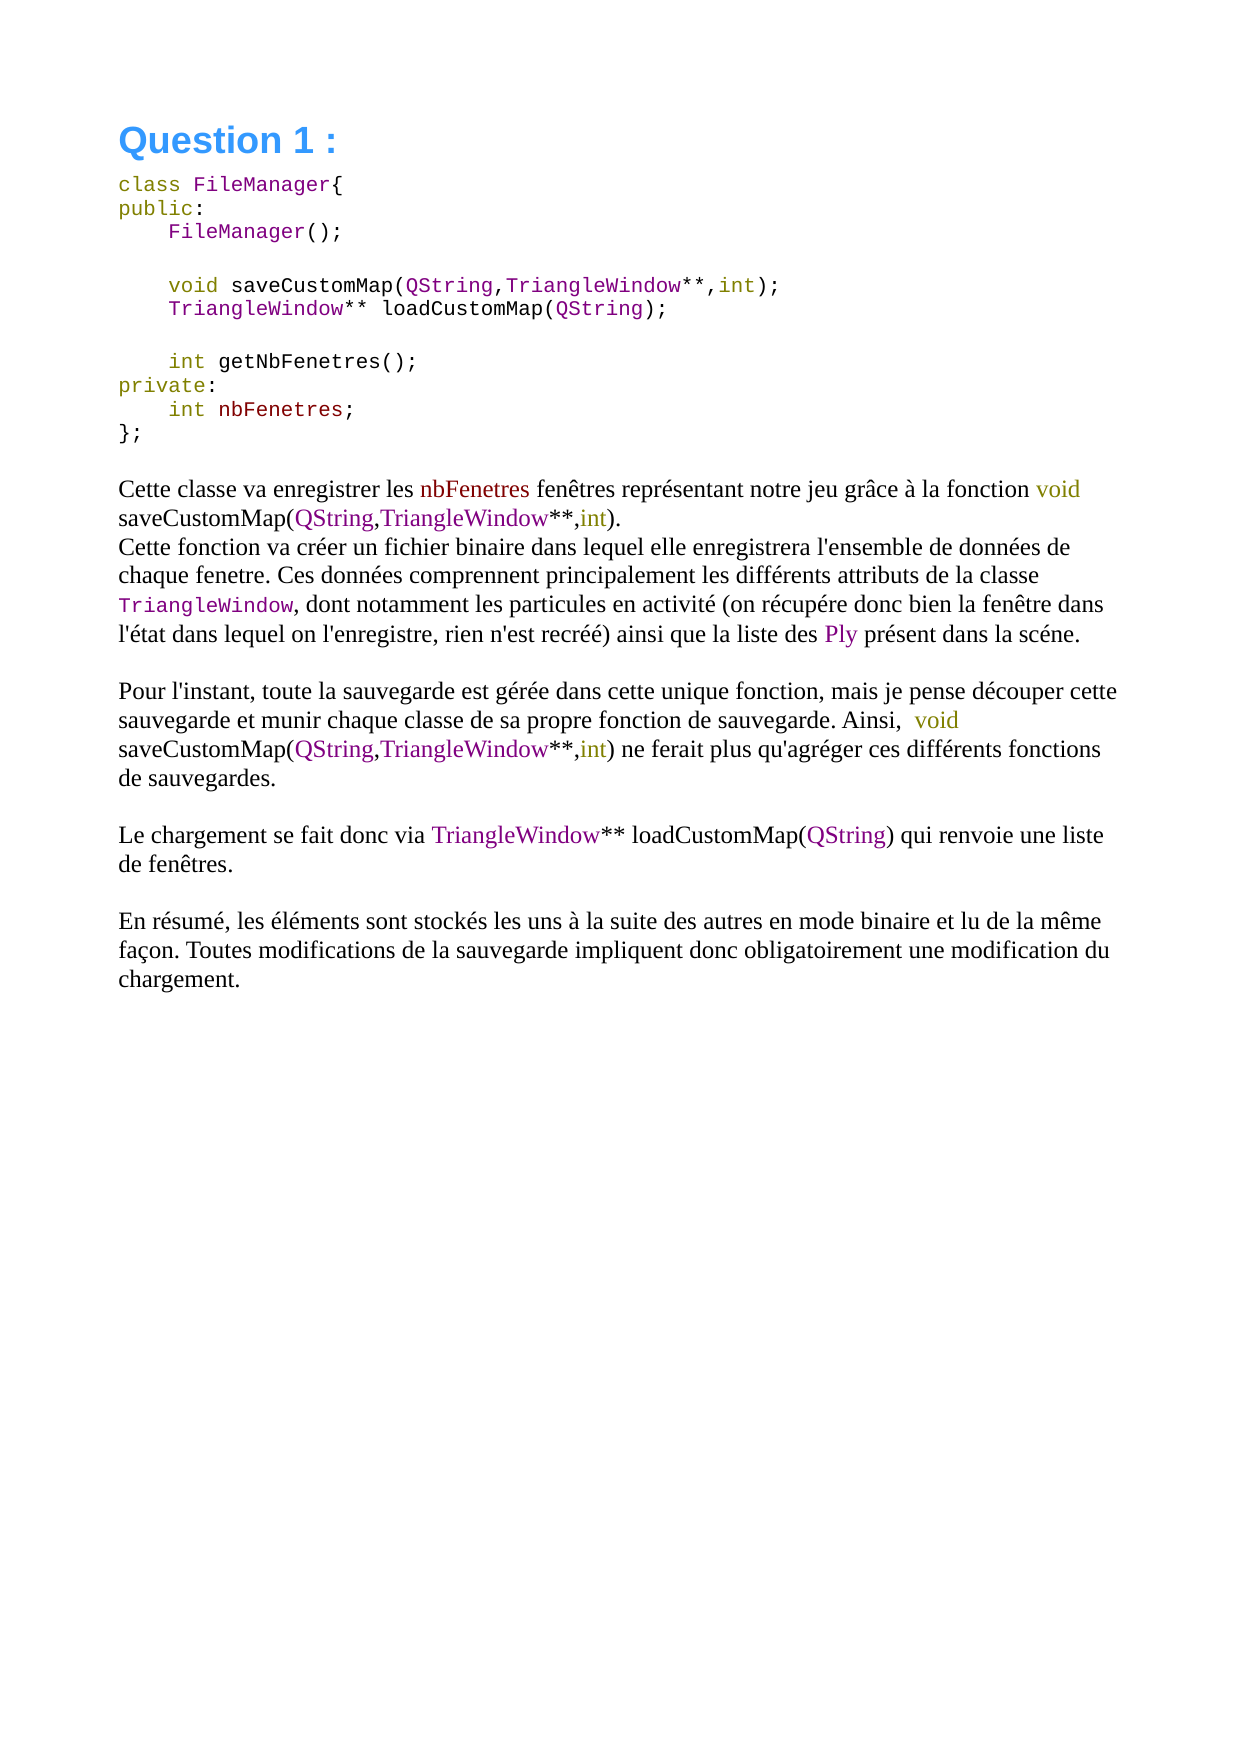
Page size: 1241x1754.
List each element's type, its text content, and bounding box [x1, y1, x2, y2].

text En résumé, les éléments sont stockés les uns à la suite des autres en mode binaire et lu de la même façon. Toutes modifications de la sauvegarde impliquent donc obligatoirement une modification du chargement. [118, 906, 1122, 993]
text Cette fonction va créer un fichier binaire dans lequel elle enregistrera l'ensemble de données de chaque fenetre. Ces données comprennent principalement les différents attributs de la classe TriangleWindow, dont notamment les particules en activité (on récupére donc bien la fenêtre dans l'état dans lequel on l'enregistre, rien n'est recréé) ainsi que la liste des Ply présent dans la scéne. [118, 532, 1122, 648]
text Le chargement se fait donc via TriangleWindow** loadCustomMap(QString) qui renvoie une liste de fenêtres. [118, 820, 1122, 878]
text void saveCustomMap(QString,TriangleWindow**,int); [118, 275, 1122, 298]
text int getNbFenetres(); [118, 351, 1122, 375]
text private: [118, 375, 1122, 399]
text }; [118, 422, 1122, 446]
text class FileManager{ [118, 174, 1122, 198]
text public: [118, 198, 1122, 222]
text FileManager(); [118, 222, 1122, 245]
text TriangleWindow** loadCustomMap(QString); [118, 298, 1122, 322]
text int nbFenetres; [118, 399, 1122, 422]
text Cette classe va enregistrer les nbFenetres fenêtres représentant notre jeu grâce à la fonction void saveCustomMap(QString,TriangleWindow**,int). [118, 474, 1122, 532]
text Pour l'instant, toute la sauvegarde est gérée dans cette unique fonction, mais je pense découper cette sauvegarde et munir chaque classe de sa propre fonction de sauvegarde. Ainsi, void saveCustomMap(QString,TriangleWindow**,int) ne ferait plus qu'agréger ces différents fonctions de sauvegardes. [118, 676, 1122, 791]
subtitle Question 1 : [118, 118, 1122, 162]
